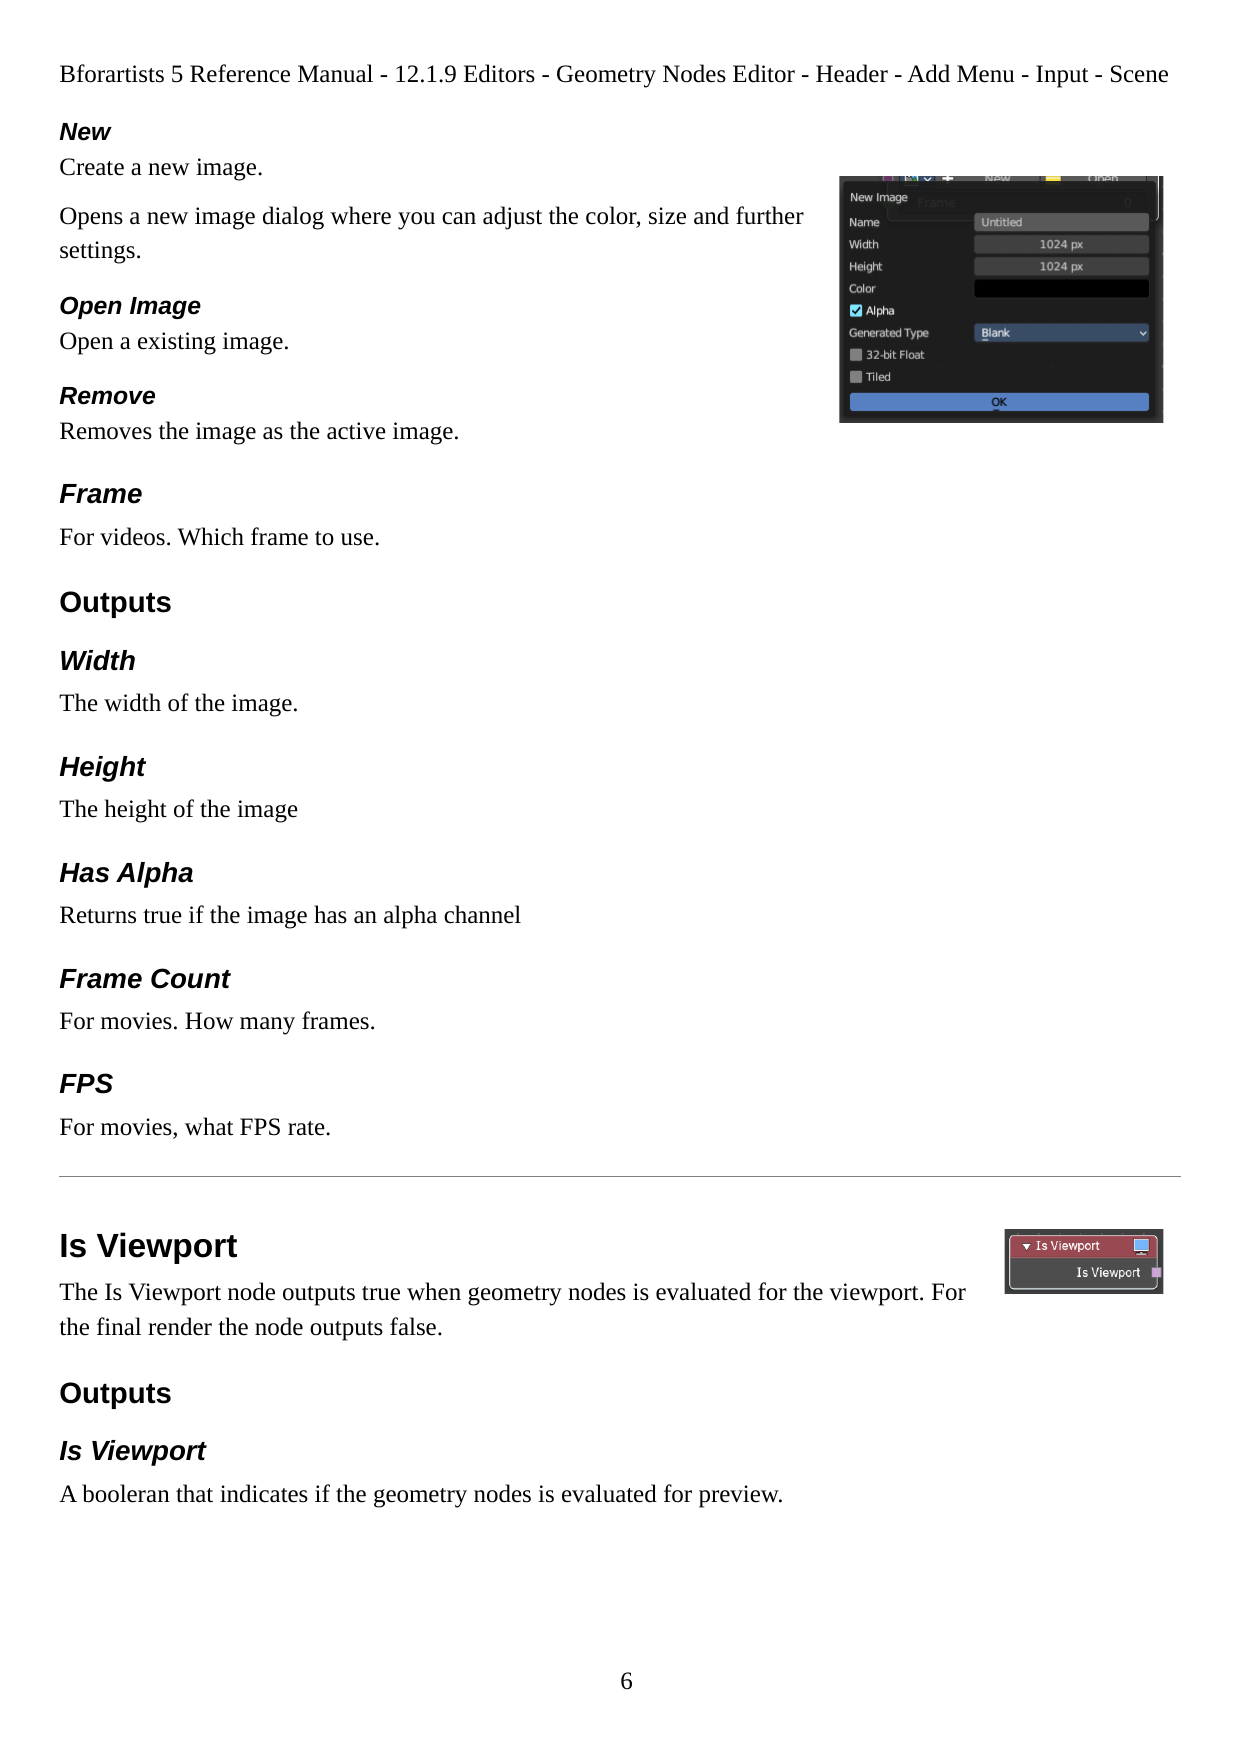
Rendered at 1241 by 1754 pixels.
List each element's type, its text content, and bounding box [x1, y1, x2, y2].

subtitle Is Viewport [59, 1226, 1181, 1265]
picture [839, 176, 1164, 423]
subtitle Remove [59, 381, 839, 409]
text Removes the image as the active image. [59, 416, 1181, 444]
subtitle Outputs [59, 585, 1181, 619]
subtitle Width [59, 644, 1181, 676]
text Opens a new image dialog where you can adjust the color, size and further settings. [59, 201, 839, 264]
text For videos. Which frame to use. [59, 522, 1181, 551]
subtitle Has Alpha [59, 856, 1181, 888]
text For movies. How many frames. [59, 1006, 1181, 1035]
subtitle Frame Count [59, 962, 1181, 994]
text The width of the image. [59, 688, 1181, 717]
text The Is Viewport node outputs true when geometry nodes is evaluated for the viewport. For the final render the node outputs false. [59, 1277, 1181, 1341]
picture [1004, 1229, 1164, 1294]
text A booleran that indicates if the geometry nodes is evaluated for preview. [59, 1479, 1181, 1507]
subtitle New [59, 117, 1181, 146]
text For movies, what FPS rate. [59, 1112, 1181, 1141]
text Create a new image. [59, 152, 1181, 181]
text [1164, 326, 1181, 354]
subtitle [1164, 381, 1181, 409]
subtitle Outputs [59, 1376, 1181, 1409]
subtitle Is Viewport [59, 1434, 1181, 1466]
subtitle FPS [59, 1068, 1181, 1100]
text Returns true if the image has an alpha channel [59, 900, 1181, 929]
text The height of the image [59, 794, 1181, 823]
subtitle [1164, 291, 1181, 319]
text Open a existing image. [59, 326, 839, 354]
subtitle Height [59, 750, 1181, 782]
subtitle Frame [59, 477, 1181, 509]
subtitle Open Image [59, 291, 839, 319]
